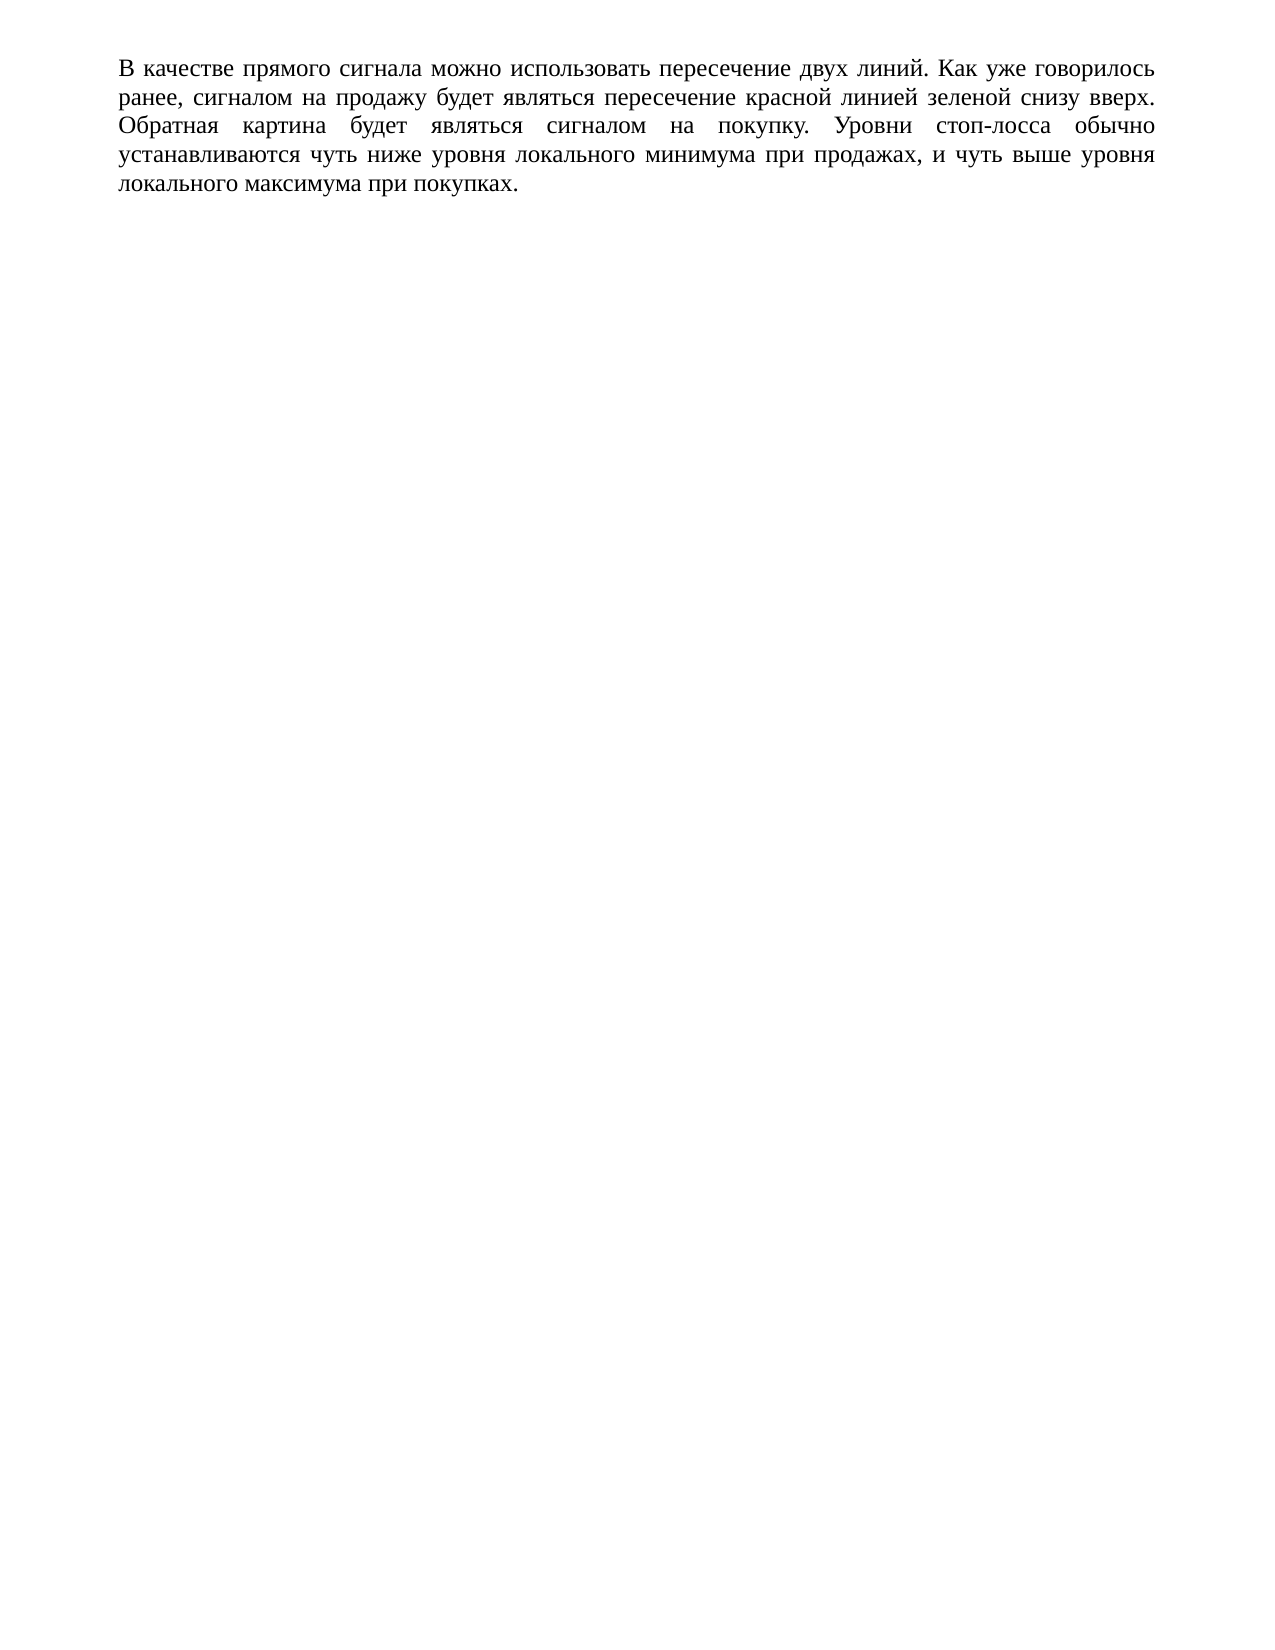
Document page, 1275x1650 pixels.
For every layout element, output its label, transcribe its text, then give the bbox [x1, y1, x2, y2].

text В качестве прямого сигнала можно использовать пересечение двух линий. Как уже говорилось ранее, сигналом на продажу будет являться пересечение красной линией зеленой снизу вверх. Обратная картина будет являться сигналом на покупку. Уровни стоп-лосса обычно устанавливаются чуть ниже уровня локального минимума при продажах, и чуть выше уровня локального максимума при покупках. [118, 53, 1157, 197]
